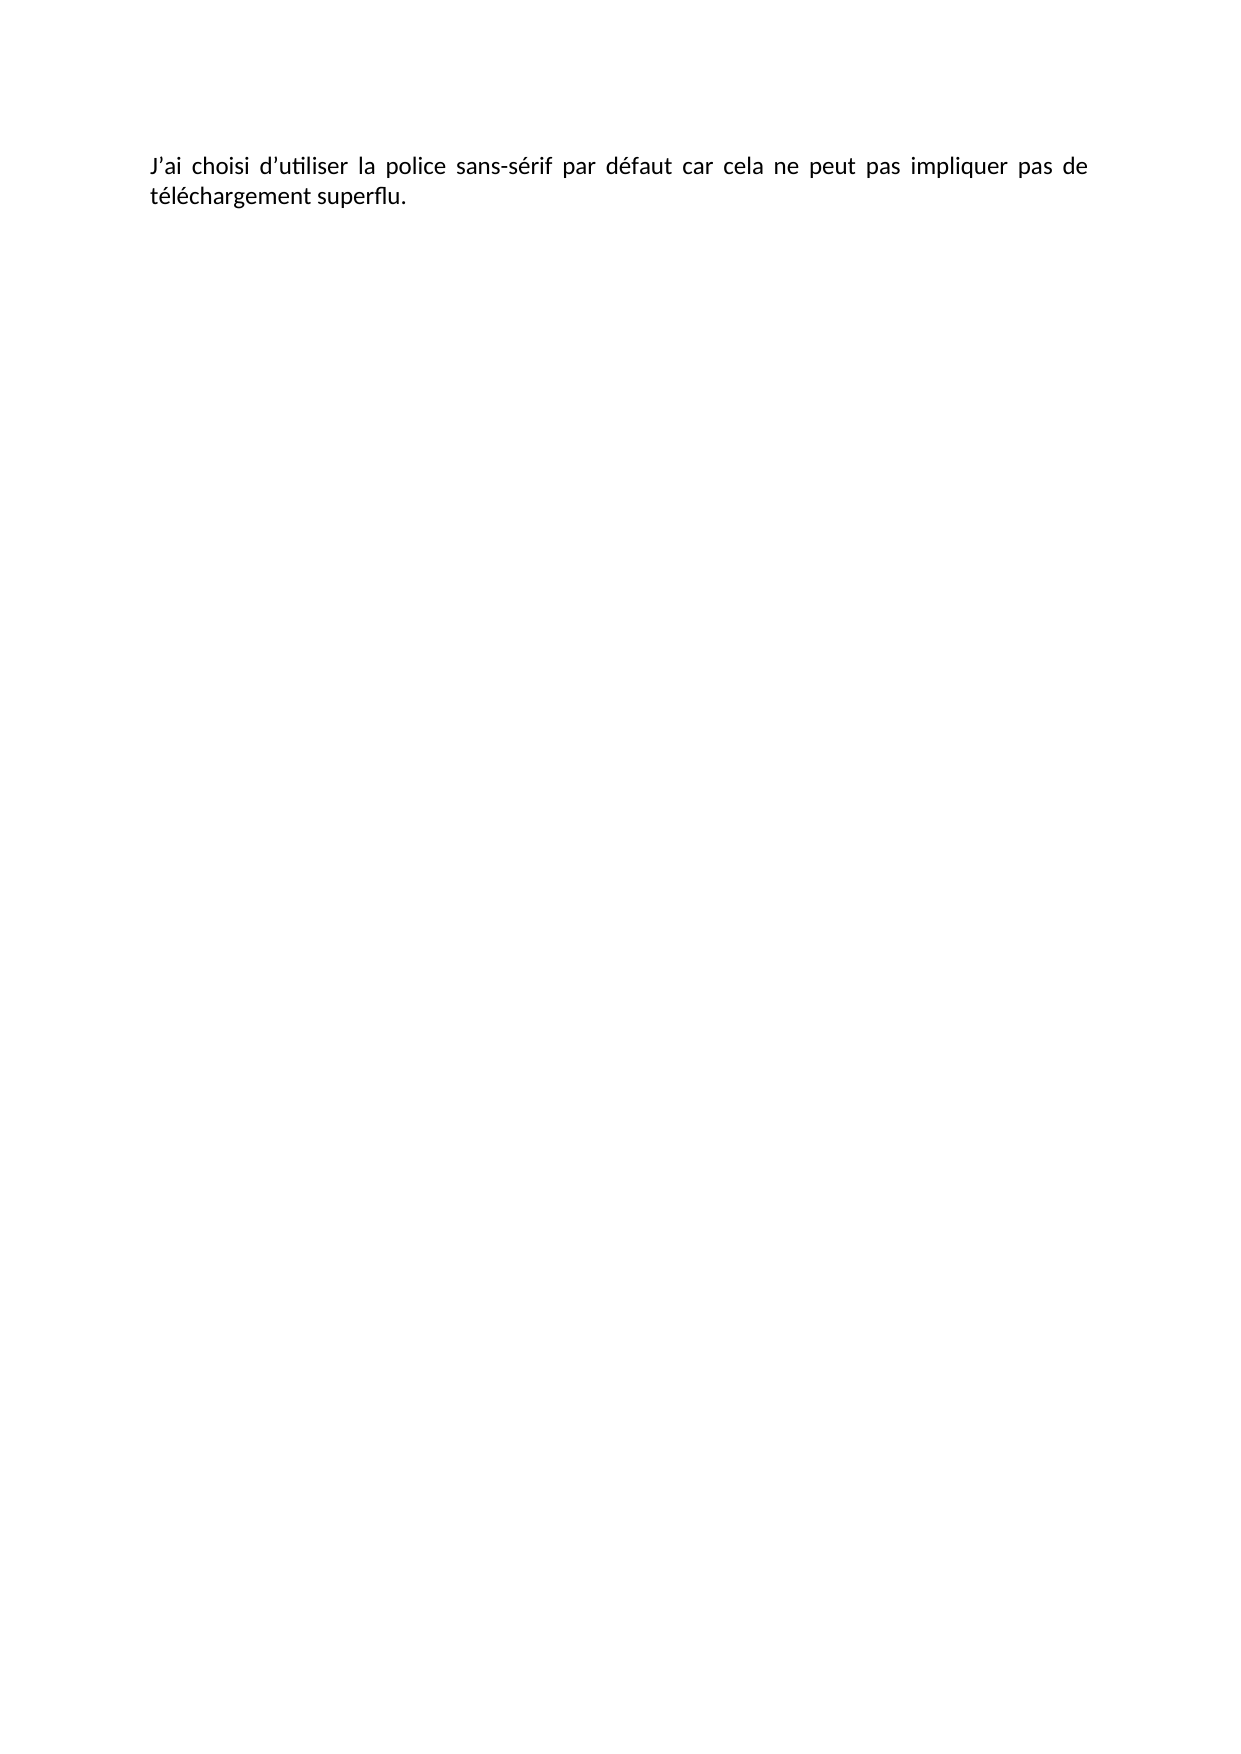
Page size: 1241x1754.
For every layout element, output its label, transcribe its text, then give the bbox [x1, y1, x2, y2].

text J’ai choisi d’utiliser la police sans-sérif par défaut car cela ne peut pas impliquer pas de téléchargement superflu. [150, 150, 1090, 211]
